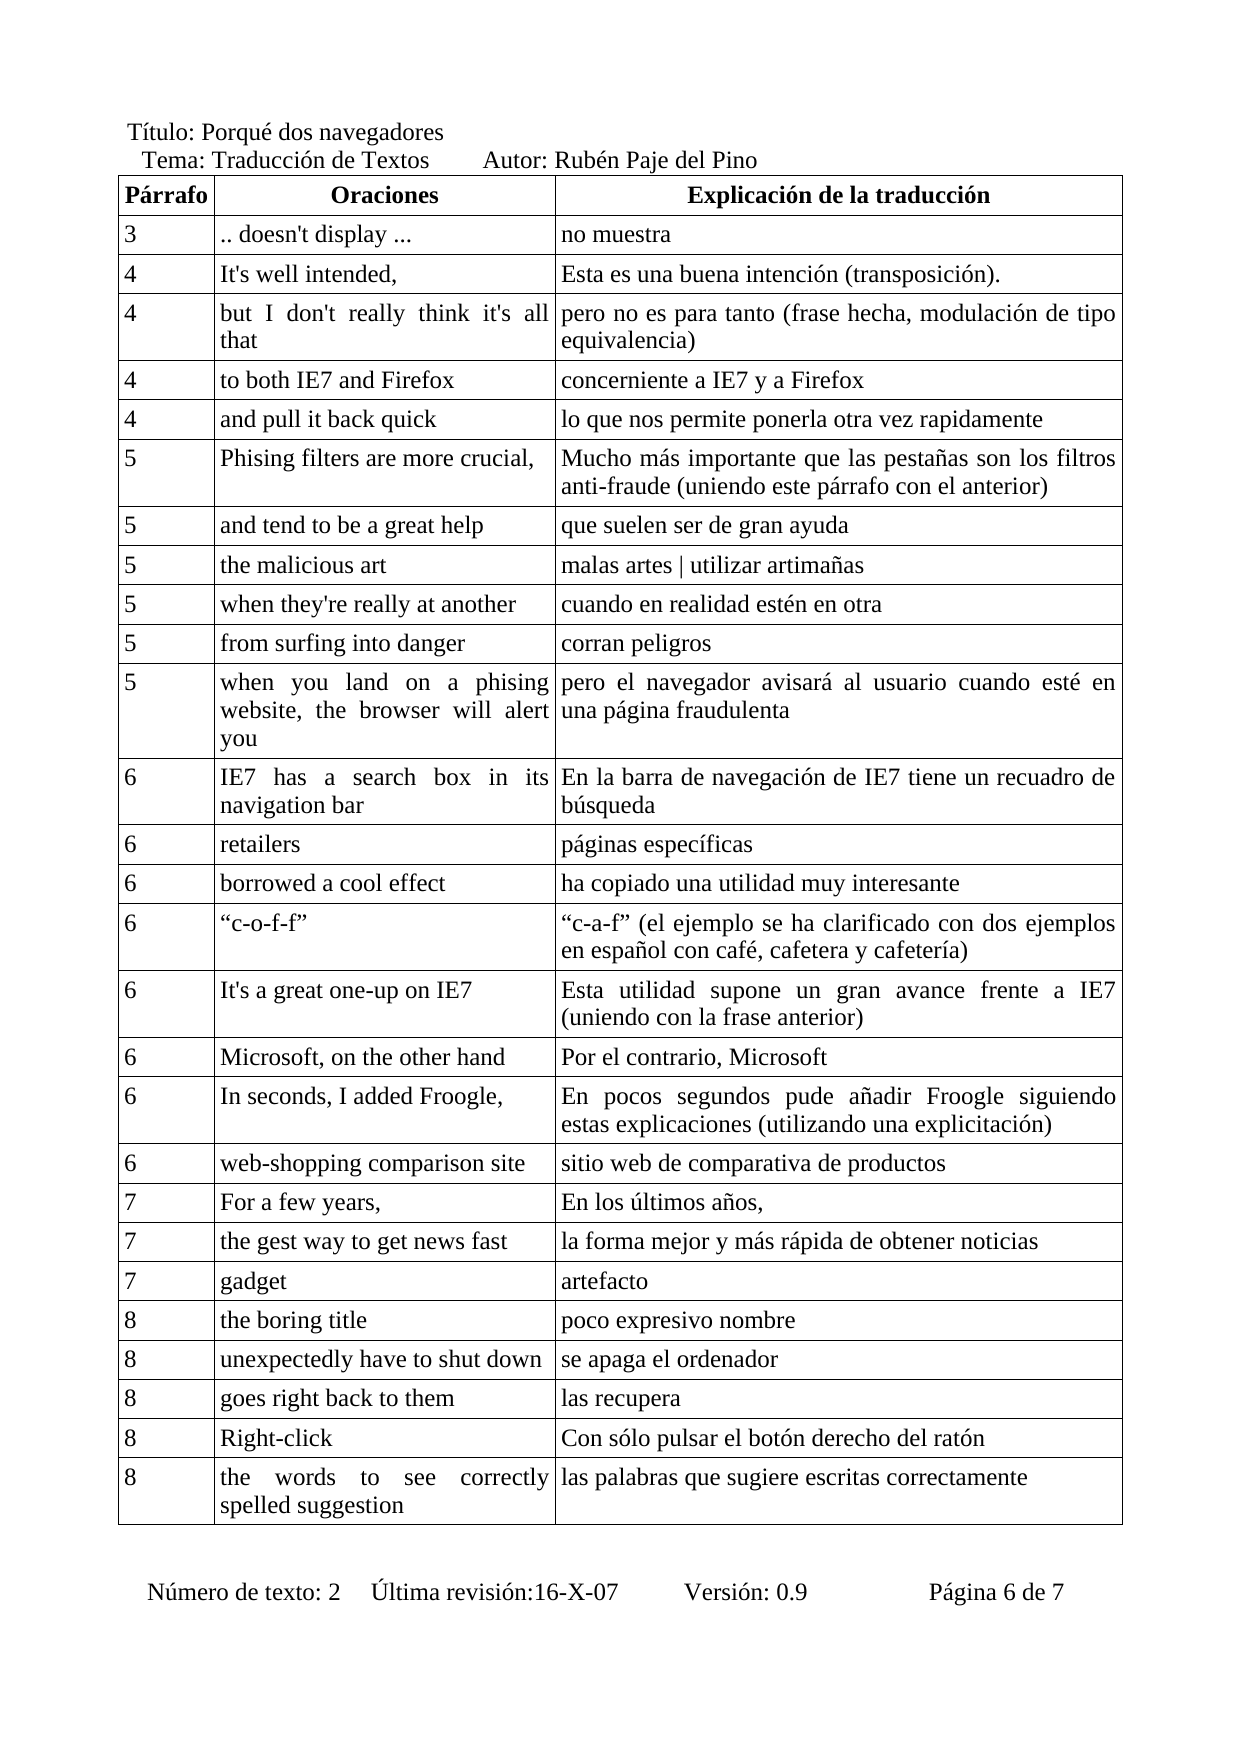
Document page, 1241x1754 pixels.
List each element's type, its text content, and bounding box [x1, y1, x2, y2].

table_cell 6 [119, 904, 214, 970]
table_cell En los últimos años, [556, 1184, 1122, 1222]
table_cell que suelen ser de gran ayuda [556, 507, 1122, 545]
table_cell 5 [119, 546, 214, 584]
table_cell 7 [119, 1262, 214, 1300]
table_cell retailers [215, 825, 555, 864]
table_cell 5 [119, 440, 214, 506]
table_header Párrafo [119, 176, 214, 214]
table_cell 5 [119, 664, 214, 757]
table_cell Mucho más importante que las pestañas son los filtros anti-fraude (uniendo este párrafo con el anterior) [556, 440, 1122, 506]
table_cell and tend to be a great help [215, 507, 555, 545]
table_cell lo que nos permite ponerla otra vez rapidamente [556, 400, 1122, 439]
table_cell 5 [119, 585, 214, 623]
table_cell In seconds, I added Froogle, [215, 1077, 555, 1143]
table_cell the boring title [215, 1301, 555, 1339]
table_cell “c-a-f” (el ejemplo se ha clarificado con dos ejemplos en español con café, cafetera y cafetería) [556, 904, 1122, 970]
table_cell ha copiado una utilidad muy interesante [556, 865, 1122, 903]
table_cell malas artes | utilizar artimañas [556, 546, 1122, 584]
table_cell 5 [119, 507, 214, 545]
table_cell 8 [119, 1341, 214, 1379]
table_cell gadget [215, 1262, 555, 1300]
table_cell .. doesn't display ... [215, 216, 555, 254]
table_cell 7 [119, 1184, 214, 1222]
table_cell the words to see correctly spelled suggestion [215, 1458, 555, 1524]
table_cell páginas específicas [556, 825, 1122, 864]
table_cell concerniente a IE7 y a Firefox [556, 361, 1122, 399]
table_cell web-shopping comparison site [215, 1144, 555, 1182]
table_cell Con sólo pulsar el botón derecho del ratón [556, 1419, 1122, 1457]
table_cell Right-click [215, 1419, 555, 1457]
table_cell Phising filters are more crucial, [215, 440, 555, 506]
table_cell 7 [119, 1223, 214, 1261]
table_cell artefacto [556, 1262, 1122, 1300]
table_cell 6 [119, 1038, 214, 1076]
table_cell 8 [119, 1458, 214, 1524]
table_cell 5 [119, 625, 214, 663]
table_cell to both IE7 and Firefox [215, 361, 555, 399]
table_header Explicación de la traducción [556, 176, 1122, 214]
table_cell 6 [119, 971, 214, 1037]
table_cell when they're really at another [215, 585, 555, 623]
table_cell when you land on a phising website, the browser will alert you [215, 664, 555, 757]
table_cell pero el navegador avisará al usuario cuando esté en una página fraudulenta [556, 664, 1122, 757]
table_cell 4 [119, 400, 214, 439]
table_cell corran peligros [556, 625, 1122, 663]
table_cell En pocos segundos pude añadir Froogle siguiendo estas explicaciones (utilizando una explicitación) [556, 1077, 1122, 1143]
table_cell but I don't really think it's all that [215, 294, 555, 360]
table_cell 6 [119, 759, 214, 824]
table_cell unexpectedly have to shut down [215, 1341, 555, 1379]
table_cell It's well intended, [215, 255, 555, 293]
table_header Oraciones [215, 176, 555, 214]
table_cell sitio web de comparativa de productos [556, 1144, 1122, 1182]
table_cell the malicious art [215, 546, 555, 584]
table_cell and pull it back quick [215, 400, 555, 439]
table_cell 6 [119, 825, 214, 864]
table_cell Microsoft, on the other hand [215, 1038, 555, 1076]
table_cell la forma mejor y más rápida de obtener noticias [556, 1223, 1122, 1261]
table_cell “c-o-f-f” [215, 904, 555, 970]
table_cell no muestra [556, 216, 1122, 254]
table_cell las palabras que sugiere escritas correctamente [556, 1458, 1122, 1524]
table_cell IE7 has a search box in its navigation bar [215, 759, 555, 824]
table_cell It's a great one-up on IE7 [215, 971, 555, 1037]
table_cell Por el contrario, Microsoft [556, 1038, 1122, 1076]
table_cell En la barra de navegación de IE7 tiene un recuadro de búsqueda [556, 759, 1122, 824]
table_cell 4 [119, 294, 214, 360]
table_cell the gest way to get news fast [215, 1223, 555, 1261]
table_cell For a few years, [215, 1184, 555, 1222]
table_cell cuando en realidad estén en otra [556, 585, 1122, 623]
table_cell 6 [119, 1144, 214, 1182]
table_cell 3 [119, 216, 214, 254]
table_cell borrowed a cool effect [215, 865, 555, 903]
table_cell Esta utilidad supone un gran avance frente a IE7 (uniendo con la frase anterior) [556, 971, 1122, 1037]
table_cell goes right back to them [215, 1380, 555, 1418]
table_cell Esta es una buena intención (transposición). [556, 255, 1122, 293]
table_cell 8 [119, 1301, 214, 1339]
table_cell 6 [119, 1077, 214, 1143]
table_cell las recupera [556, 1380, 1122, 1418]
table_cell from surfing into danger [215, 625, 555, 663]
table_cell 4 [119, 361, 214, 399]
table_cell 8 [119, 1419, 214, 1457]
table_cell pero no es para tanto (frase hecha, modulación de tipo equivalencia) [556, 294, 1122, 360]
table_cell 8 [119, 1380, 214, 1418]
table_cell 4 [119, 255, 214, 293]
table_cell se apaga el ordenador [556, 1341, 1122, 1379]
table_cell 6 [119, 865, 214, 903]
table_cell poco expresivo nombre [556, 1301, 1122, 1339]
